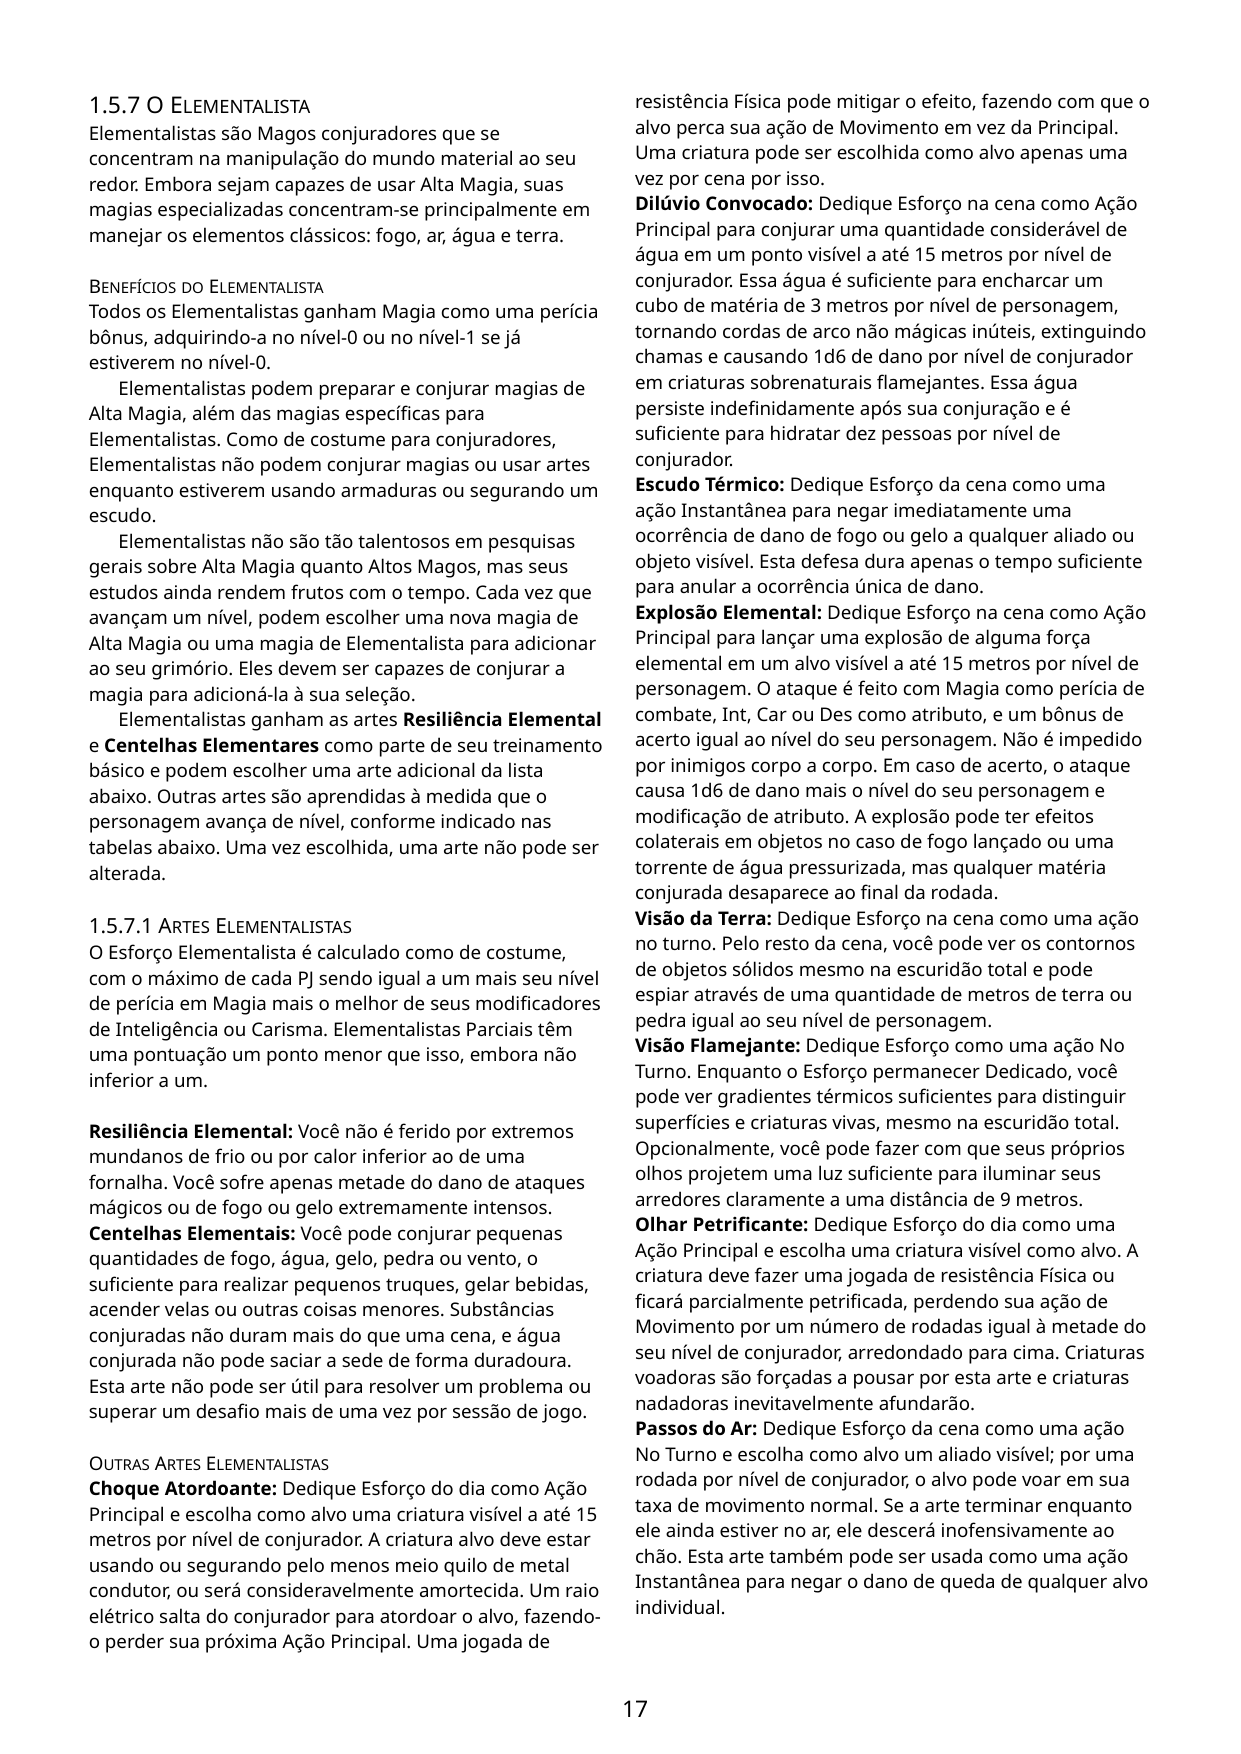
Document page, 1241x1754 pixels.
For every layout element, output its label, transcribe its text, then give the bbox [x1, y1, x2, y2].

text Olhar Petrificante: Dedique Esforço do dia como uma Ação Principal e escolha uma criatura visível como alvo. A criatura deve fazer uma jogada de resistência Física ou ficará parcialmente petrificada, perdendo sua ação de Movimento por um número de rodadas igual à metade do seu nível de conjurador, arredondado para cima. Criaturas voadoras são forçadas a pousar por esta arte e criaturas nadadoras inevitavelmente afundarão. [635, 1211, 1152, 1416]
text Choque Atordoante: Dedique Esforço do dia como Ação Principal e escolha como alvo uma criatura visível a até 15 metros por nível de conjurador. A criatura alvo deve estar usando ou segurando pelo menos meio quilo de metal condutor, ou será consideravelmente amortecida. Um raio elétrico salta do conjurador para atordoar o alvo, fazendo-o perder sua próxima Ação Principal. Uma jogada de [88, 1475, 605, 1654]
text Benefícios do Elementalista [88, 273, 605, 298]
text Elementalistas não são tão talentosos em pesquisas gerais sobre Alta Magia quanto Altos Magos, mas seus estudos ainda rendem frutos com o tempo. Cada vez que avançam um nível, podem escolher uma nova magia de Alta Magia ou uma magia de Elementalista para adicionar ao seu grimório. Eles devem ser capazes de conjurar a magia para adicioná-la à sua seleção. [88, 528, 605, 707]
subtitle 1.5.7 O Elementalista [88, 88, 605, 120]
text Outras Artes Elementalistas [88, 1450, 605, 1475]
subtitle 1.5.7.1 Artes Elementalistas [88, 911, 605, 939]
text Dilúvio Convocado: Dedique Esforço na cena como Ação Principal para conjurar uma quantidade considerável de água em um ponto visível a até 15 metros por nível de conjurador. Essa água é suficiente para encharcar um cubo de matéria de 3 metros por nível de personagem, tornando cordas de arco não mágicas inúteis, extinguindo chamas e causando 1d6 de dano por nível de conjurador em criaturas sobrenaturais flamejantes. Essa água persiste indefinidamente após sua conjuração e é suficiente para hidratar dez pessoas por nível de conjurador. [635, 191, 1152, 471]
text Elementalistas podem preparar e conjurar magias de Alta Magia, além das magias específicas para Elementalistas. Como de costume para conjuradores, Elementalistas não podem conjurar magias ou usar artes enquanto estiverem usando armaduras ou segurando um escudo. [88, 375, 605, 528]
text Visão Flamejante: Dedique Esforço como uma ação No Turno. Enquanto o Esforço permanecer Dedicado, você pode ver gradientes térmicos suficientes para distinguir superfícies e criaturas vivas, mesmo na escuridão total. Opcionalmente, você pode fazer com que seus próprios olhos projetem uma luz suficiente para iluminar seus arredores claramente a uma distância de 9 metros. [635, 1033, 1152, 1211]
text Todos os Elementalistas ganham Magia como uma perícia bônus, adquirindo-a no nível-0 ou no nível-1 se já estiverem no nível-0. [88, 298, 605, 375]
text Explosão Elemental: Dedique Esforço na cena como Ação Principal para lançar uma explosão de alguma força elemental em um alvo visível a até 15 metros por nível de personagem. O ataque é feito com Magia como perícia de combate, Int, Car ou Des como atributo, e um bônus de acerto igual ao nível do seu personagem. Não é impedido por inimigos corpo a corpo. Em caso de acerto, o ataque causa 1d6 de dano mais o nível do seu personagem e modificação de atributo. A explosão pode ter efeitos colaterais em objetos no caso de fogo lançado ou uma torrente de água pressurizada, mas qualquer matéria conjurada desaparece ao final da rodada. [635, 599, 1152, 905]
text Passos do Ar: Dedique Esforço da cena como uma ação No Turno e escolha como alvo um aliado visível; por uma rodada por nível de conjurador, o alvo pode voar em sua taxa de movimento normal. Se a arte terminar enquanto ele ainda estiver no ar, ele descerá inofensivamente ao chão. Esta arte também pode ser usada como uma ação Instantânea para negar o dano de queda de qualquer alvo individual. [635, 1416, 1152, 1620]
text Elementalistas ganham as artes Resiliência Elemental e Centelhas Elementares como parte de seu treinamento básico e podem escolher uma arte adicional da lista abaixo. Outras artes são aprendidas à medida que o personagem avança de nível, conforme indicado nas tabelas abaixo. Uma vez escolhida, uma arte não pode ser alterada. [88, 707, 605, 885]
text Visão da Terra: Dedique Esforço na cena como uma ação no turno. Pelo resto da cena, você pode ver os contornos de objetos sólidos mesmo na escuridão total e pode espiar através de uma quantidade de metros de terra ou pedra igual ao seu nível de personagem. [635, 905, 1152, 1033]
text Centelhas Elementais: Você pode conjurar pequenas quantidades de fogo, água, gelo, pedra ou vento, o suficiente para realizar pequenos truques, gelar bebidas, acender velas ou outras coisas menores. Substâncias conjuradas não duram mais do que uma cena, e água conjurada não pode saciar a sede de forma duradoura. Esta arte não pode ser útil para resolver um problema ou superar um desafio mais de uma vez por sessão de jogo. [88, 1220, 605, 1424]
text resistência Física pode mitigar o efeito, fazendo com que o alvo perca sua ação de Movimento em vez da Principal. Uma criatura pode ser escolhida como alvo apenas uma vez por cena por isso. [635, 88, 1152, 191]
text Escudo Térmico: Dedique Esforço da cena como uma ação Instantânea para negar imediatamente uma ocorrência de dano de fogo ou gelo a qualquer aliado ou objeto visível. Esta defesa dura apenas o tempo suficiente para anular a ocorrência única de dano. [635, 471, 1152, 599]
text Resiliência Elemental: Você não é ferido por extremos mundanos de frio ou por calor inferior ao de uma fornalha. Você sofre apenas metade do dano de ataques mágicos ou de fogo ou gelo extremamente intensos. [88, 1118, 605, 1220]
text Elementalistas são Magos conjuradores que se concentram na manipulação do mundo material ao seu redor. Embora sejam capazes de usar Alta Magia, suas magias especializadas concentram-se principalmente em manejar os elementos clássicos: fogo, ar, água e terra. [88, 120, 605, 247]
text O Esforço Elementalista é calculado como de costume, com o máximo de cada PJ sendo igual a um mais seu nível de perícia em Magia mais o melhor de seus modificadores de Inteligência ou Carisma. Elementalistas Parciais têm uma pontuação um ponto menor que isso, embora não inferior a um. [88, 939, 605, 1092]
